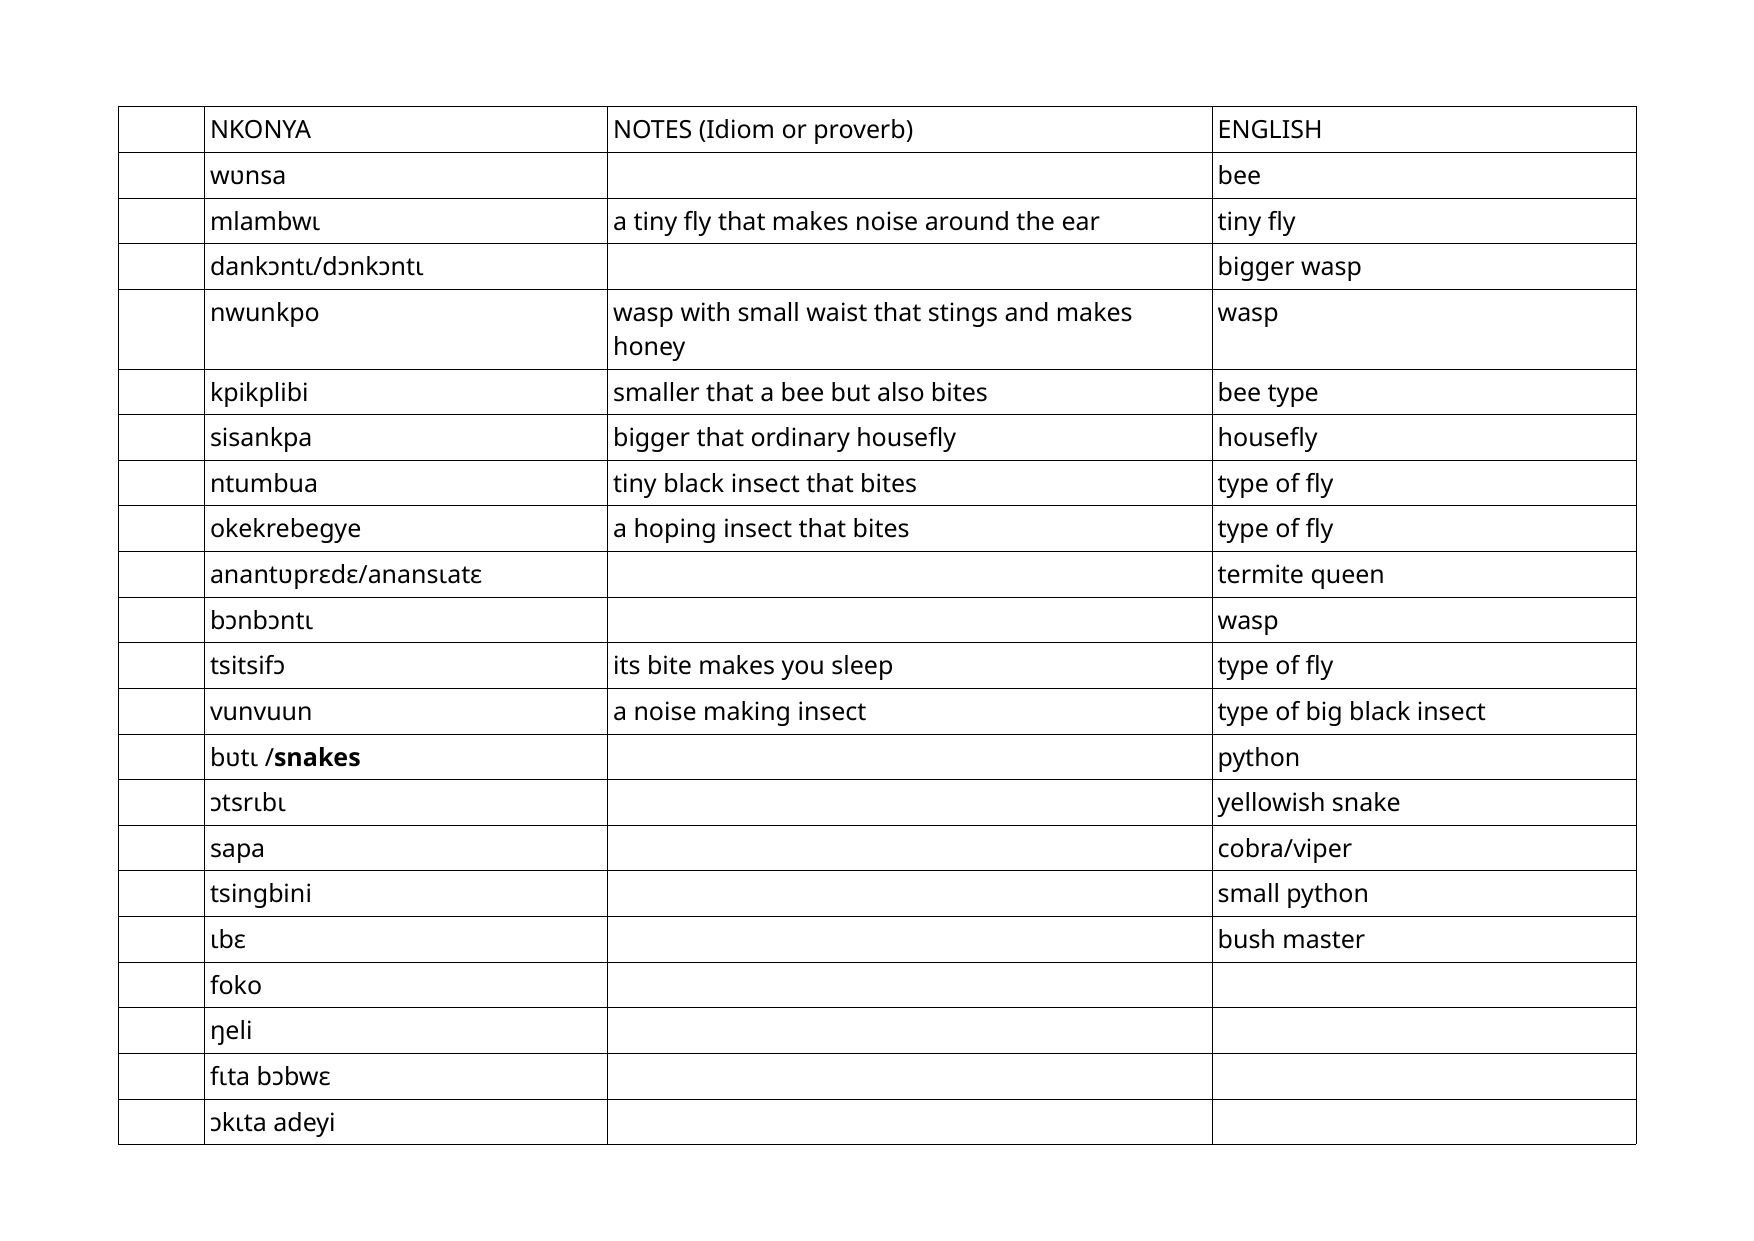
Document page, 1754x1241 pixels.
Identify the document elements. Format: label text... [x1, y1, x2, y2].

table_cell sapa [205, 826, 607, 870]
table_cell foko [205, 963, 607, 1007]
table_cell wasp [1213, 598, 1636, 642]
table_cell [608, 780, 1212, 825]
table_cell [119, 199, 204, 243]
table_cell type of fly [1213, 643, 1636, 688]
table_cell [119, 780, 204, 825]
table_cell [1213, 963, 1636, 1007]
table_cell [608, 1008, 1212, 1053]
table_cell [608, 871, 1212, 916]
table_cell smaller that a bee but also bites [608, 370, 1212, 414]
table_cell bee [1213, 153, 1636, 197]
table_cell [608, 735, 1212, 779]
table_cell wasp with small waist that stings and makes honey [608, 290, 1212, 368]
table_cell tsingbini [205, 871, 607, 916]
table_cell kpikplibi [205, 370, 607, 414]
table_header NOTES (Idiom or proverb) [608, 107, 1212, 152]
table_cell [608, 552, 1212, 597]
table_cell bʋtɩ /snakes [205, 735, 607, 779]
table_cell cobra/viper [1213, 826, 1636, 870]
table_cell tiny fly [1213, 199, 1636, 243]
table_header NKONYA [205, 107, 607, 152]
table_cell [119, 290, 204, 368]
table_cell [119, 1054, 204, 1098]
table_cell [119, 506, 204, 551]
table_cell [608, 244, 1212, 289]
table_cell bɔnbɔntɩ [205, 598, 607, 642]
table_cell ɔtsrɩbɩ [205, 780, 607, 825]
table_cell a tiny fly that makes noise around the ear [608, 199, 1212, 243]
table_cell ŋeli [205, 1008, 607, 1053]
table_cell type of fly [1213, 506, 1636, 551]
table_cell mlambwɩ [205, 199, 607, 243]
table_cell [119, 370, 204, 414]
table_cell [1213, 1008, 1636, 1053]
table_cell nwunkpo [205, 290, 607, 368]
table_cell termite queen [1213, 552, 1636, 597]
table_cell [608, 1100, 1212, 1144]
table_cell [608, 598, 1212, 642]
table_cell bee type [1213, 370, 1636, 414]
table_cell [119, 871, 204, 916]
table_cell [119, 1100, 204, 1144]
table_cell small python [1213, 871, 1636, 916]
table_cell a hoping insect that bites [608, 506, 1212, 551]
table_cell ɩbɛ [205, 917, 607, 962]
table_cell sisankpa [205, 415, 607, 460]
table_cell type of fly [1213, 461, 1636, 505]
table_cell [608, 917, 1212, 962]
table_cell wʋnsa [205, 153, 607, 197]
table_header [119, 107, 204, 152]
table_cell housefly [1213, 415, 1636, 460]
table_cell [119, 917, 204, 962]
table_cell bush master [1213, 917, 1636, 962]
table_cell [1213, 1054, 1636, 1098]
table_cell [119, 689, 204, 733]
table_cell bigger wasp [1213, 244, 1636, 289]
table_cell [119, 244, 204, 289]
table_cell python [1213, 735, 1636, 779]
table_cell yellowish snake [1213, 780, 1636, 825]
table_cell anantʋprɛdɛ/anansɩatɛ [205, 552, 607, 597]
table_cell type of big black insect [1213, 689, 1636, 733]
table_cell tsitsifɔ [205, 643, 607, 688]
table_cell [1213, 1100, 1636, 1144]
table_cell [119, 598, 204, 642]
table_cell [119, 735, 204, 779]
table_cell bigger that ordinary housefly [608, 415, 1212, 460]
table_cell wasp [1213, 290, 1636, 368]
table_cell [119, 826, 204, 870]
table_cell [608, 826, 1212, 870]
table_cell tiny black insect that bites [608, 461, 1212, 505]
table_cell [119, 552, 204, 597]
table_cell vunvuun [205, 689, 607, 733]
table_cell fɩta bɔbwɛ [205, 1054, 607, 1098]
table_cell [608, 153, 1212, 197]
table_cell okekrebegye [205, 506, 607, 551]
table_cell a noise making insect [608, 689, 1212, 733]
table_cell [608, 963, 1212, 1007]
table_cell [119, 415, 204, 460]
table_cell dankɔntɩ/dɔnkɔntɩ [205, 244, 607, 289]
table_cell [119, 643, 204, 688]
table_cell [119, 461, 204, 505]
table_cell [119, 963, 204, 1007]
table_cell [608, 1054, 1212, 1098]
table_cell its bite makes you sleep [608, 643, 1212, 688]
table_cell [119, 1008, 204, 1053]
table_cell ntumbua [205, 461, 607, 505]
table_cell [119, 153, 204, 197]
table_header ENGLISH [1213, 107, 1636, 152]
table_cell ɔkɩta adeyi [205, 1100, 607, 1144]
